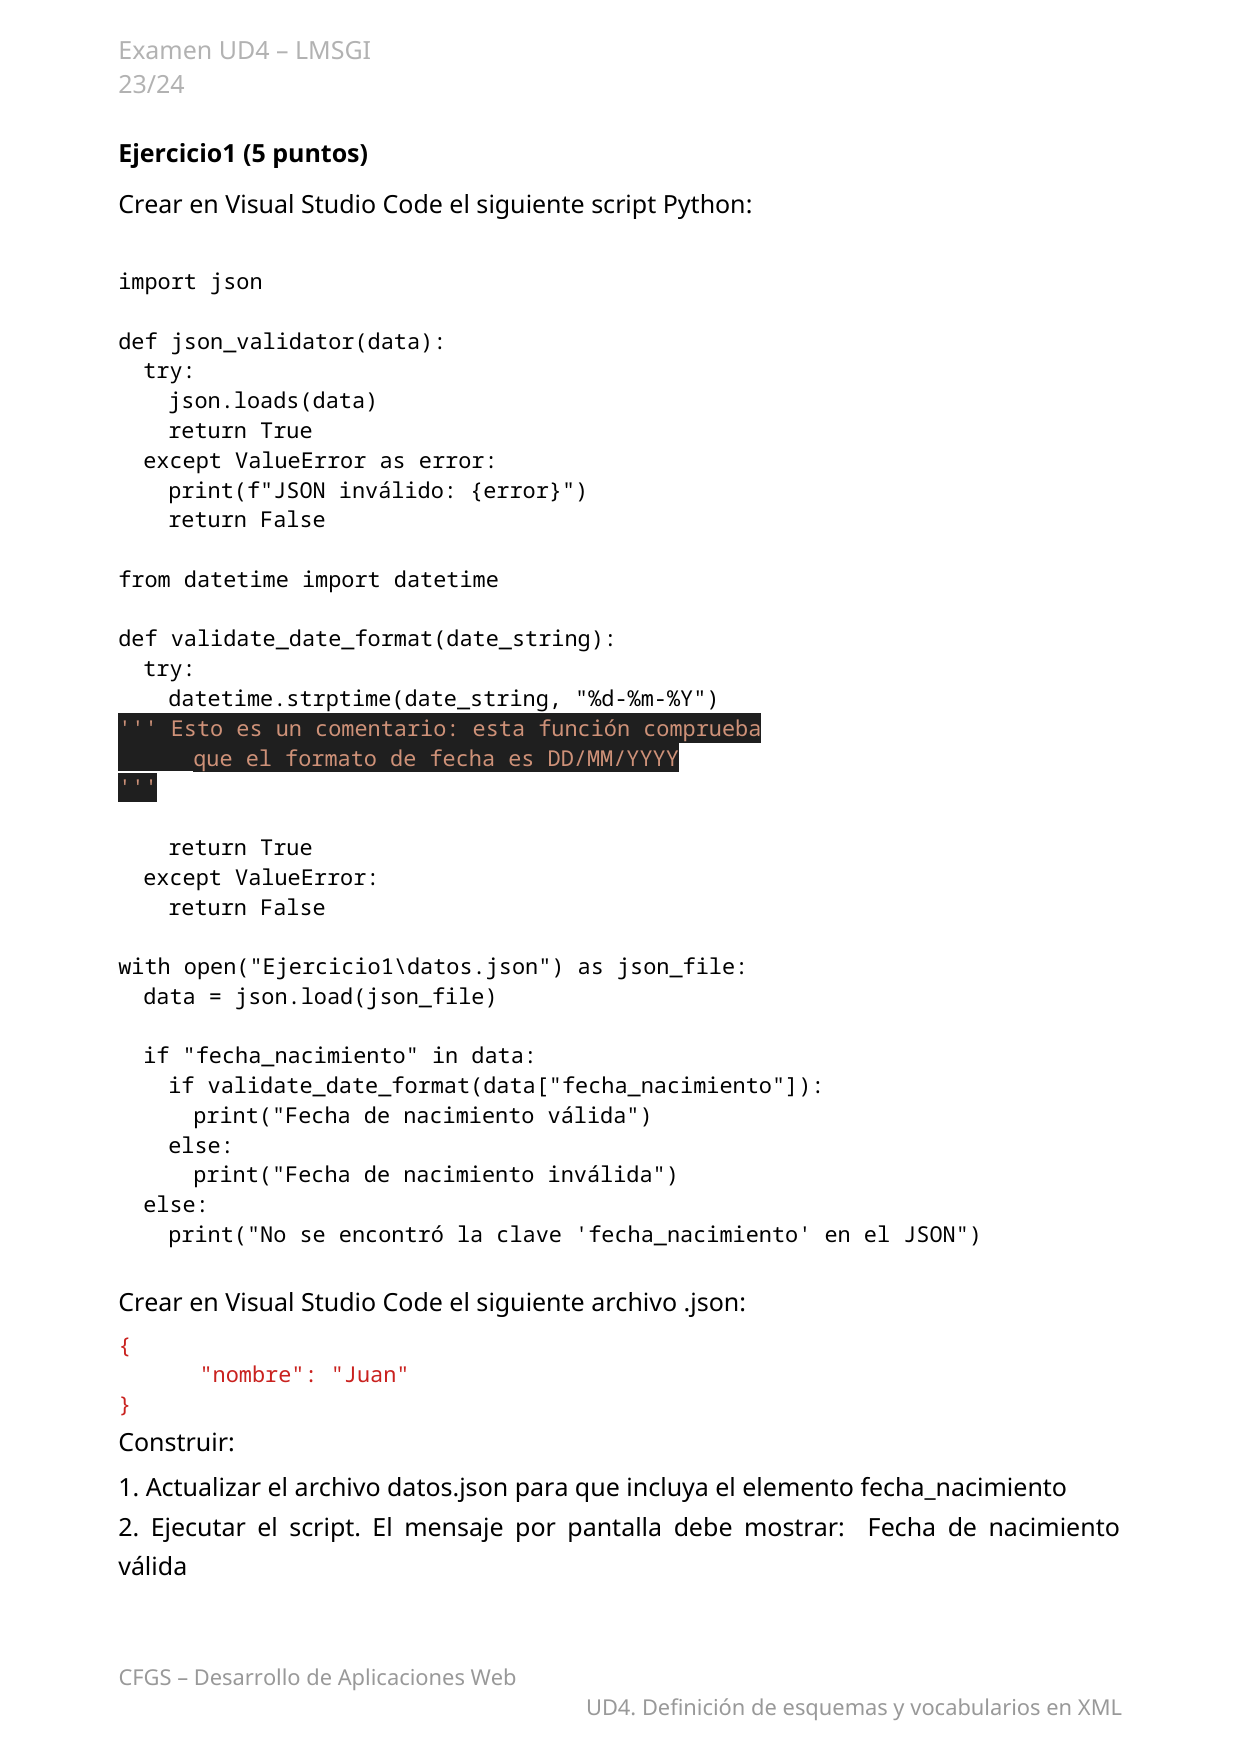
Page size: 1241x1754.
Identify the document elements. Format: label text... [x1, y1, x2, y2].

text print(f"JSON inválido: {error}") [118, 475, 1122, 504]
text return False [118, 504, 1122, 534]
text return False [118, 892, 1122, 921]
text { [118, 1330, 1122, 1359]
text try: [118, 653, 1122, 683]
text "nombre": "Juan" [193, 1359, 1122, 1389]
text ''' [118, 772, 1122, 802]
text que el formato de fecha es DD/MM/YYYY [118, 743, 1122, 772]
text datetime.strptime(date_string, "%d-%m-%Y") [118, 683, 1122, 713]
text return True [118, 415, 1122, 445]
text Crear en Visual Studio Code el siguiente script Python: [118, 187, 1122, 221]
text Ejercicio1 (5 puntos) [118, 136, 1122, 170]
text if "fecha_nacimiento" in data: [118, 1040, 1122, 1070]
text json.loads(data) [118, 385, 1122, 415]
text Construir: [118, 1425, 1122, 1459]
text else: [118, 1189, 1122, 1219]
text except ValueError as error: [118, 445, 1122, 475]
text except ValueError: [118, 862, 1122, 892]
text Crear en Visual Studio Code el siguiente archivo .json: [118, 1284, 1122, 1319]
text ''' Esto es un comentario: esta función comprueba [118, 713, 1122, 743]
text try: [118, 356, 1122, 385]
text print("Fecha de nacimiento inválida") [118, 1159, 1122, 1189]
text 1. Actualizar el archivo datos.json para que incluya el elemento fecha_nacimiento [118, 1470, 1122, 1504]
text print("Fecha de nacimiento válida") [118, 1100, 1122, 1130]
text def json_validator(data): [118, 326, 1122, 356]
text from datetime import datetime [118, 564, 1122, 594]
text data = json.load(json_file) [118, 981, 1122, 1011]
text else: [118, 1130, 1122, 1159]
text 2. Ejecutar el script. El mensaje por pantalla debe mostrar: Fecha de nacimiento válida [118, 1509, 1122, 1582]
text if validate_date_format(data["fecha_nacimiento"]): [118, 1070, 1122, 1100]
text print("No se encontró la clave 'fecha_nacimiento' en el JSON") [118, 1219, 1122, 1249]
text import json [118, 266, 1122, 296]
text return True [118, 832, 1122, 862]
text } [118, 1389, 1122, 1419]
text def validate_date_format(date_string): [118, 623, 1122, 653]
text with open("Ejercicio1\datos.json") as json_file: [118, 951, 1122, 981]
